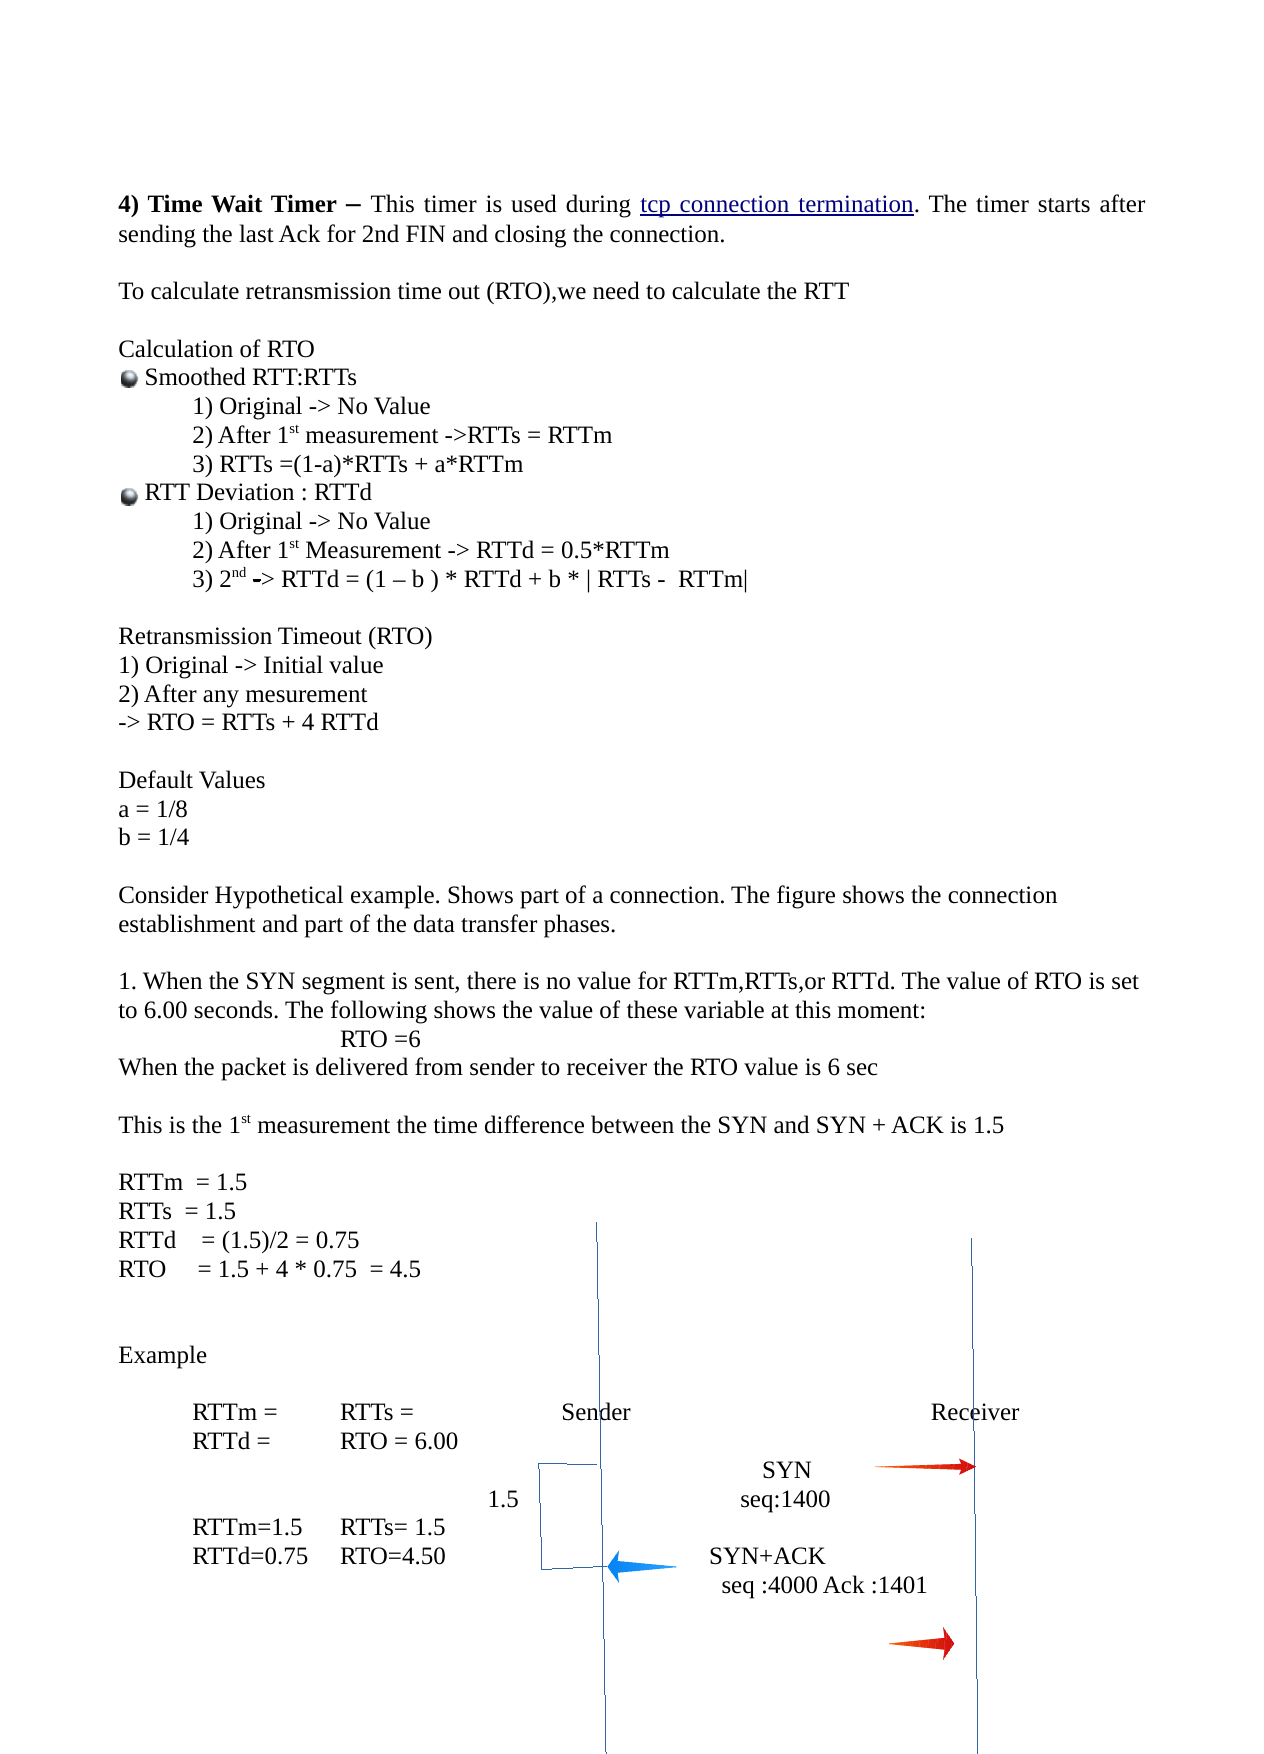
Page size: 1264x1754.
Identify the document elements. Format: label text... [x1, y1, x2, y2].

text -> RTO = RTTs + 4 RTTd [118, 707, 1146, 736]
text RTTd = (1.5)/2 = 0.75 [118, 1225, 1146, 1254]
text To calculate retransmission time out (RTO),we need to calculate the RTT [118, 276, 1146, 305]
picture [121, 488, 139, 506]
text RTTs = 1.5 [118, 1196, 1146, 1225]
text Consider Hypothetical example. Shows part of a connection. The figure shows the connection establishment and part of the data transfer phases. [118, 880, 1146, 937]
text Default Values [118, 765, 1146, 794]
text RTT Deviation : RTTd [118, 477, 1146, 506]
text 2) After 1st Measurement -> RTTd = 0.5*RTTm [118, 535, 1146, 564]
text SYN 1.5 seq:1400 [118, 1455, 974, 1512]
text This is the 1st measurement the time difference between the SYN and SYN + ACK is 1.5 [118, 1110, 1146, 1139]
text 1) Original -> Initial value [118, 650, 1146, 679]
text a = 1/8 [118, 794, 1146, 822]
text When the packet is delivered from sender to receiver the RTO value is 6 sec [118, 1052, 1146, 1081]
text [976, 1541, 1146, 1570]
text [601, 1426, 1146, 1455]
text Calculation of RTO [118, 334, 1146, 362]
text RTTd=0.75 RTO=4.50 [118, 1541, 541, 1570]
text RTTm = RTTs = Sender Receiver [118, 1397, 600, 1426]
text RTTm = RTTs = Sender Receiver [600, 1397, 973, 1426]
text 1) Original -> No Value [118, 506, 1146, 535]
text RTTm=1.5 RTTs= 1.5 [118, 1512, 1146, 1541]
picture [121, 370, 139, 388]
text RTO = 1.5 + 4 * 0.75 = 4.5 [118, 1254, 597, 1282]
text Retransmission Timeout (RTO) [118, 621, 1146, 650]
text b = 1/4 [118, 822, 1146, 851]
text RTO =6 [118, 1024, 1146, 1052]
text Example [118, 1340, 1146, 1369]
text RTTm = 1.5 [118, 1167, 1146, 1196]
text RTTd = RTO = 6.00 [118, 1426, 600, 1455]
text seq :4000 Ack :1401 [118, 1570, 1146, 1599]
text 1) Original -> No Value [118, 391, 1146, 420]
text RTTm = RTTs = Sender Receiver [974, 1397, 1146, 1426]
text [598, 1254, 1146, 1282]
text [975, 1455, 1146, 1512]
text 2) After any mesurement [118, 679, 1146, 707]
text 2) After 1st measurement ->RTTs = RTTm [118, 420, 1146, 449]
text 3) 2nd -> RTTd = (1 – b ) * RTTd + b * | RTTs - RTTm| [118, 564, 1146, 592]
text [542, 1541, 602, 1570]
text 3) RTTs =(1-a)*RTTs + a*RTTm [118, 449, 1146, 477]
text SYN+ACK [603, 1541, 975, 1570]
text Smoothed RTT:RTTs [118, 362, 1146, 391]
text 1. When the SYN segment is sent, there is no value for RTTm,RTTs,or RTTd. The value of RTO is set to 6.00 seconds. The following shows the value of these variable at this moment: [118, 966, 1146, 1024]
text 4) Time Wait Timer – This timer is used during tcp connection termination. The timer starts after sending the last Ack for 2nd FIN and closing the connection. [118, 185, 1146, 247]
